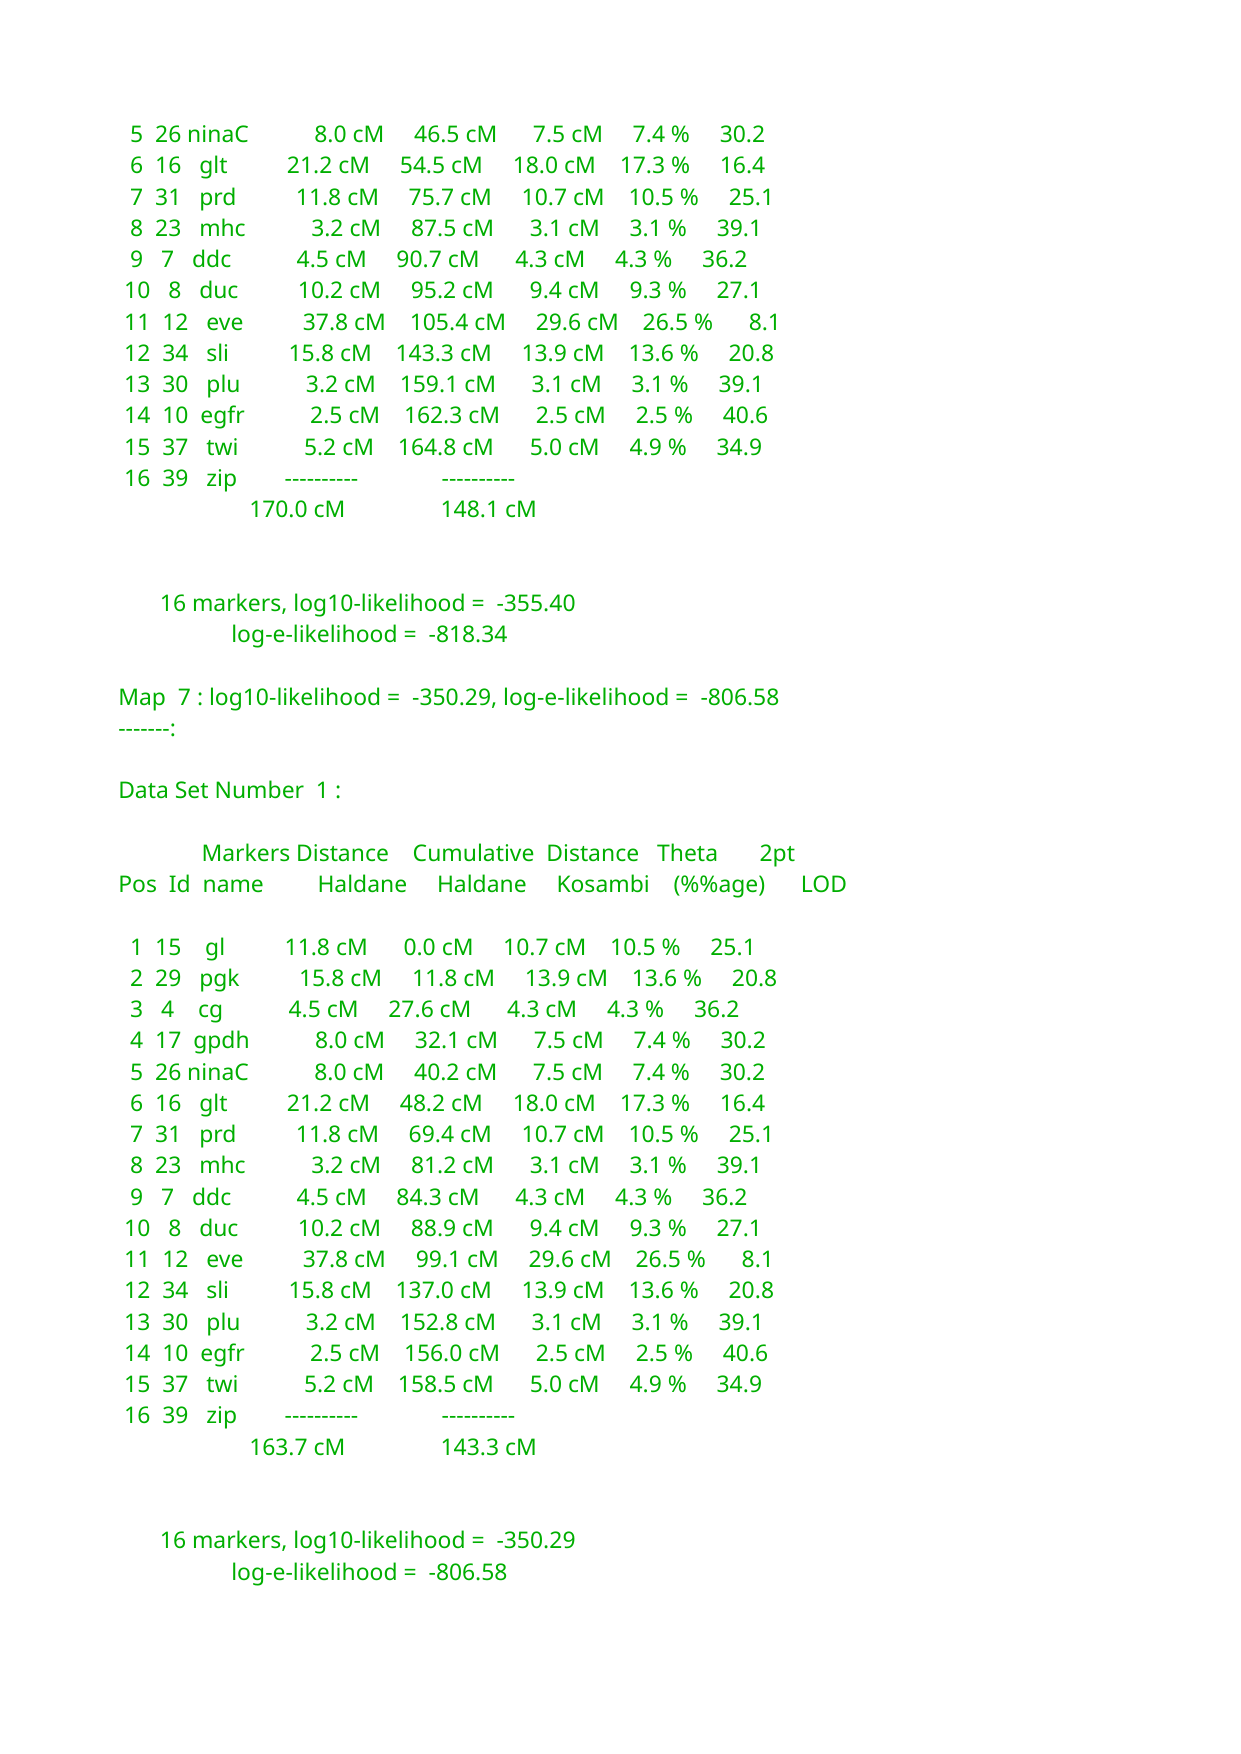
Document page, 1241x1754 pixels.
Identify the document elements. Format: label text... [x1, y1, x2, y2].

text 11 12 eve 37.8 cM 99.1 cM 29.6 cM 26.5 % 8.1 [118, 1243, 1122, 1274]
text 12 34 sli 15.8 cM 137.0 cM 13.9 cM 13.6 % 20.8 [118, 1274, 1122, 1306]
text 15 37 twi 5.2 cM 158.5 cM 5.0 cM 4.9 % 34.9 [118, 1368, 1122, 1399]
text Pos Id name Haldane Haldane Kosambi (%%age) LOD [118, 868, 1122, 899]
text 170.0 cM 148.1 cM [118, 493, 1122, 524]
text 8 23 mhc 3.2 cM 81.2 cM 3.1 cM 3.1 % 39.1 [118, 1149, 1122, 1181]
text Data Set Number 1 : [118, 774, 1122, 806]
text 5 26 ninaC 8.0 cM 40.2 cM 7.5 cM 7.4 % 30.2 [118, 1056, 1122, 1087]
text 7 31 prd 11.8 cM 69.4 cM 10.7 cM 10.5 % 25.1 [118, 1118, 1122, 1149]
text log-e-likelihood = -806.58 [118, 1556, 1122, 1587]
text 7 31 prd 11.8 cM 75.7 cM 10.7 cM 10.5 % 25.1 [118, 181, 1122, 212]
text 1 15 gl 11.8 cM 0.0 cM 10.7 cM 10.5 % 25.1 [118, 931, 1122, 962]
text 9 7 ddc 4.5 cM 84.3 cM 4.3 cM 4.3 % 36.2 [118, 1181, 1122, 1212]
text 16 markers, log10-likelihood = -355.40 [118, 587, 1122, 618]
text 8 23 mhc 3.2 cM 87.5 cM 3.1 cM 3.1 % 39.1 [118, 212, 1122, 243]
text Markers Distance Cumulative Distance Theta 2pt [118, 837, 1122, 868]
text 16 39 zip ---------- ---------- [118, 462, 1122, 493]
text 4 17 gpdh 8.0 cM 32.1 cM 7.5 cM 7.4 % 30.2 [118, 1024, 1122, 1056]
text 16 markers, log10-likelihood = -350.29 [118, 1524, 1122, 1556]
text log-e-likelihood = -818.34 [118, 618, 1122, 649]
text 11 12 eve 37.8 cM 105.4 cM 29.6 cM 26.5 % 8.1 [118, 306, 1122, 337]
text 16 39 zip ---------- ---------- [118, 1399, 1122, 1431]
text 3 4 cg 4.5 cM 27.6 cM 4.3 cM 4.3 % 36.2 [118, 993, 1122, 1024]
text 13 30 plu 3.2 cM 152.8 cM 3.1 cM 3.1 % 39.1 [118, 1306, 1122, 1337]
text 163.7 cM 143.3 cM [118, 1431, 1122, 1462]
text 5 26 ninaC 8.0 cM 46.5 cM 7.5 cM 7.4 % 30.2 [118, 118, 1122, 149]
text 14 10 egfr 2.5 cM 156.0 cM 2.5 cM 2.5 % 40.6 [118, 1337, 1122, 1368]
text 15 37 twi 5.2 cM 164.8 cM 5.0 cM 4.9 % 34.9 [118, 431, 1122, 462]
text 6 16 glt 21.2 cM 54.5 cM 18.0 cM 17.3 % 16.4 [118, 149, 1122, 181]
text 10 8 duc 10.2 cM 88.9 cM 9.4 cM 9.3 % 27.1 [118, 1212, 1122, 1243]
text 12 34 sli 15.8 cM 143.3 cM 13.9 cM 13.6 % 20.8 [118, 337, 1122, 368]
text 6 16 glt 21.2 cM 48.2 cM 18.0 cM 17.3 % 16.4 [118, 1087, 1122, 1118]
text Map 7 : log10-likelihood = -350.29, log-e-likelihood = -806.58 [118, 681, 1122, 712]
text 2 29 pgk 15.8 cM 11.8 cM 13.9 cM 13.6 % 20.8 [118, 962, 1122, 993]
text 14 10 egfr 2.5 cM 162.3 cM 2.5 cM 2.5 % 40.6 [118, 399, 1122, 431]
text 9 7 ddc 4.5 cM 90.7 cM 4.3 cM 4.3 % 36.2 [118, 243, 1122, 274]
text 10 8 duc 10.2 cM 95.2 cM 9.4 cM 9.3 % 27.1 [118, 274, 1122, 306]
text -------: [118, 712, 1122, 743]
text 13 30 plu 3.2 cM 159.1 cM 3.1 cM 3.1 % 39.1 [118, 368, 1122, 399]
